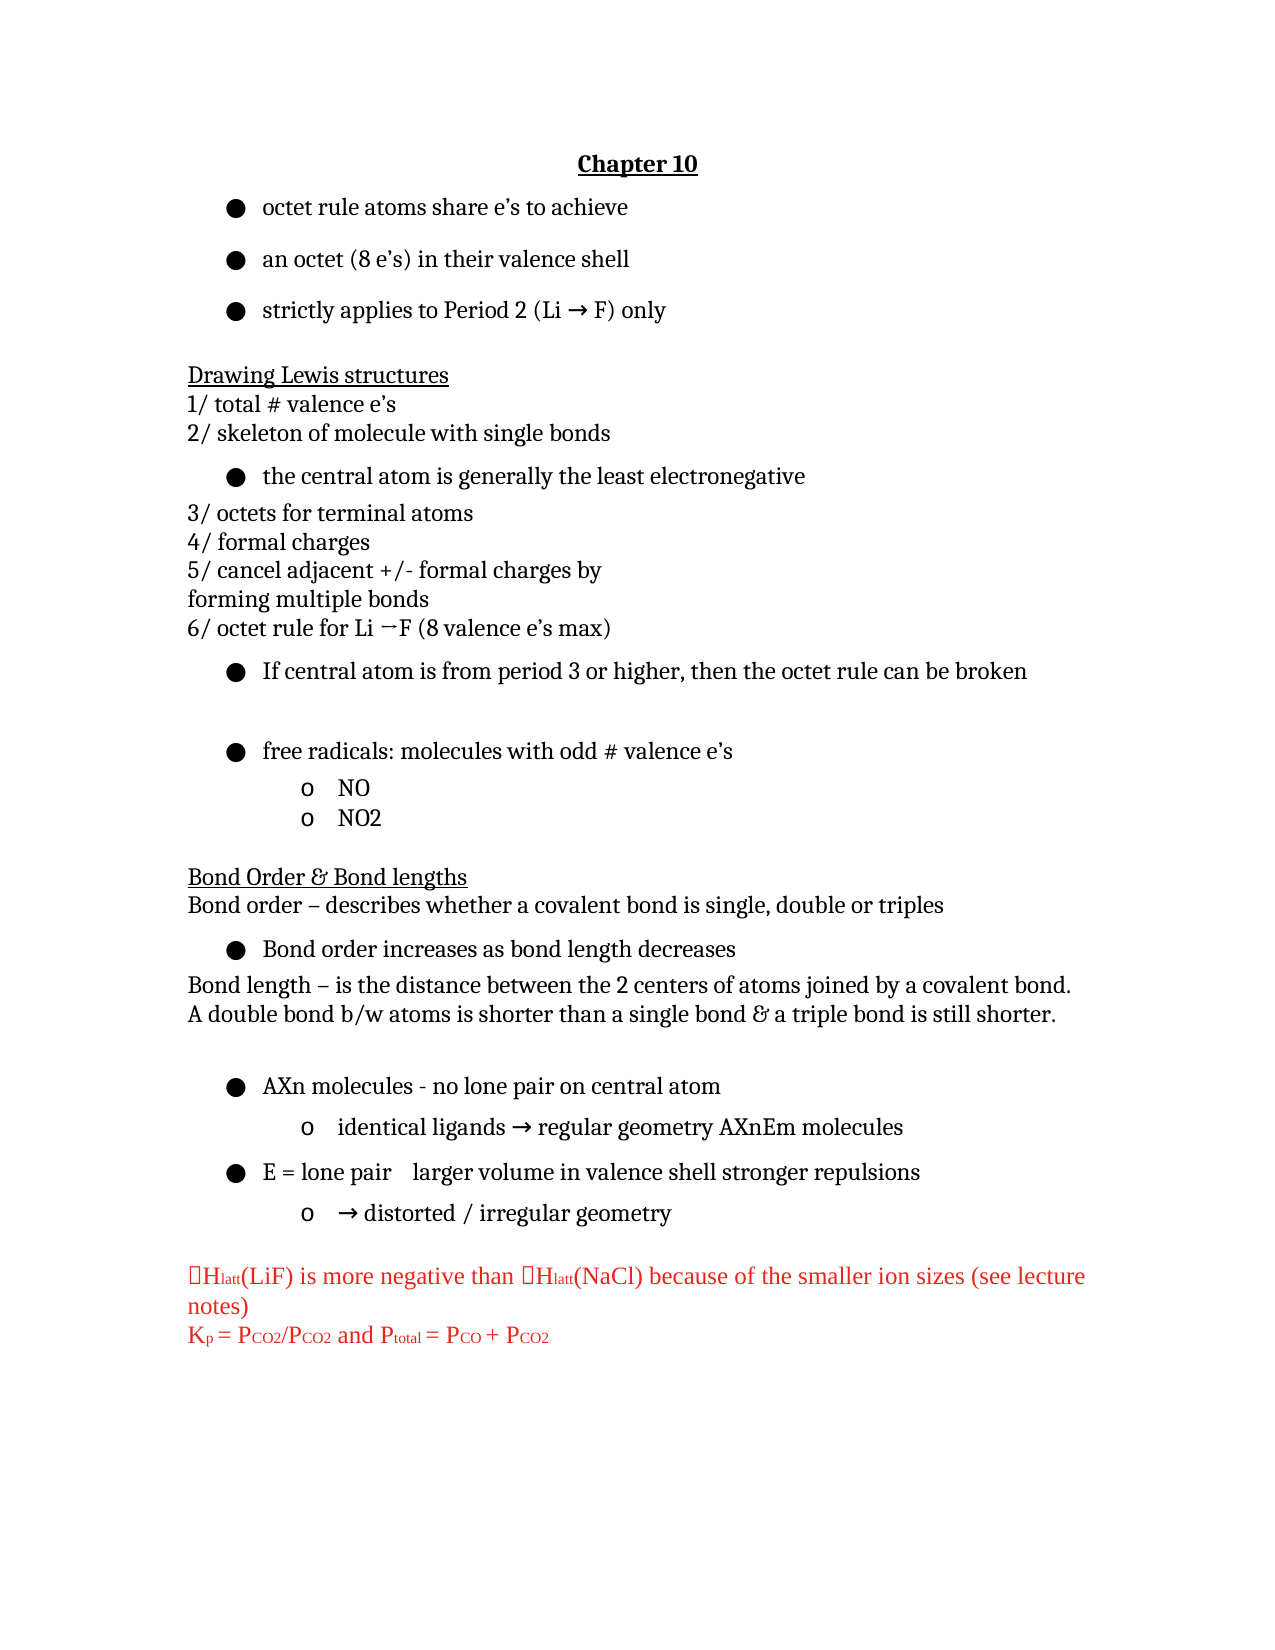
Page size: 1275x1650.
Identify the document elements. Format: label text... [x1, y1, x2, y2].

text Bond Order & Bond lengths [187, 862, 1087, 891]
list NO2 [300, 804, 1087, 834]
list strictly applies to Period 2 (Li → F) only [225, 281, 1087, 332]
text 6/ octet rule for Li →F (8 valence e’s max) [187, 614, 1087, 642]
list an octet (8 e’s) in their valence shell [225, 230, 1087, 281]
list If central atom is from period 3 or higher, then the octet rule can be broken [225, 642, 1087, 694]
list AXn molecules - no lone pair on central atom [225, 1057, 1087, 1109]
text 1/ total # valence e’s [187, 390, 1087, 419]
list Bond order increases as bond length decreases [225, 920, 1087, 971]
text 3/ octets for terminal atoms [187, 499, 1087, 527]
list → distorted / irregular geometry [300, 1194, 1087, 1228]
list octet rule atoms share e’s to achieve [225, 179, 1087, 230]
list identical ligands → regular geometry AXnEm molecules [300, 1109, 1087, 1143]
text forming multiple bonds [187, 585, 1087, 614]
list E = lone pair larger volume in valence shell stronger repulsions [225, 1143, 1087, 1194]
text 5/ cancel adjacent +/- formal charges by [187, 556, 1087, 585]
text Bond length – is the distance between the 2 centers of atoms joined by a covalent bond. A double bond b/w atoms is shorter than a single bond & a triple bond is still shorter. [187, 971, 1087, 1029]
text Kp = PCO2/PCO2 and Ptotal = PCO + PCO2 [187, 1320, 1087, 1349]
text 2/ skeleton of molecule with single bonds [187, 419, 1087, 447]
list the central atom is generally the least electronegative [225, 447, 1087, 499]
text Bond order – describes whether a covalent bond is single, double or triples [187, 891, 1087, 920]
text Chapter 10 [187, 150, 1087, 179]
list NO [300, 774, 1087, 804]
text 4/ formal charges [187, 527, 1087, 556]
list free radicals: molecules with odd # valence e’s [225, 722, 1087, 774]
text Hlatt(LiF) is more negative than Hlatt(NaCl) because of the smaller ion sizes (see lecture notes) [187, 1257, 1087, 1320]
text Drawing Lewis structures [187, 361, 1087, 390]
